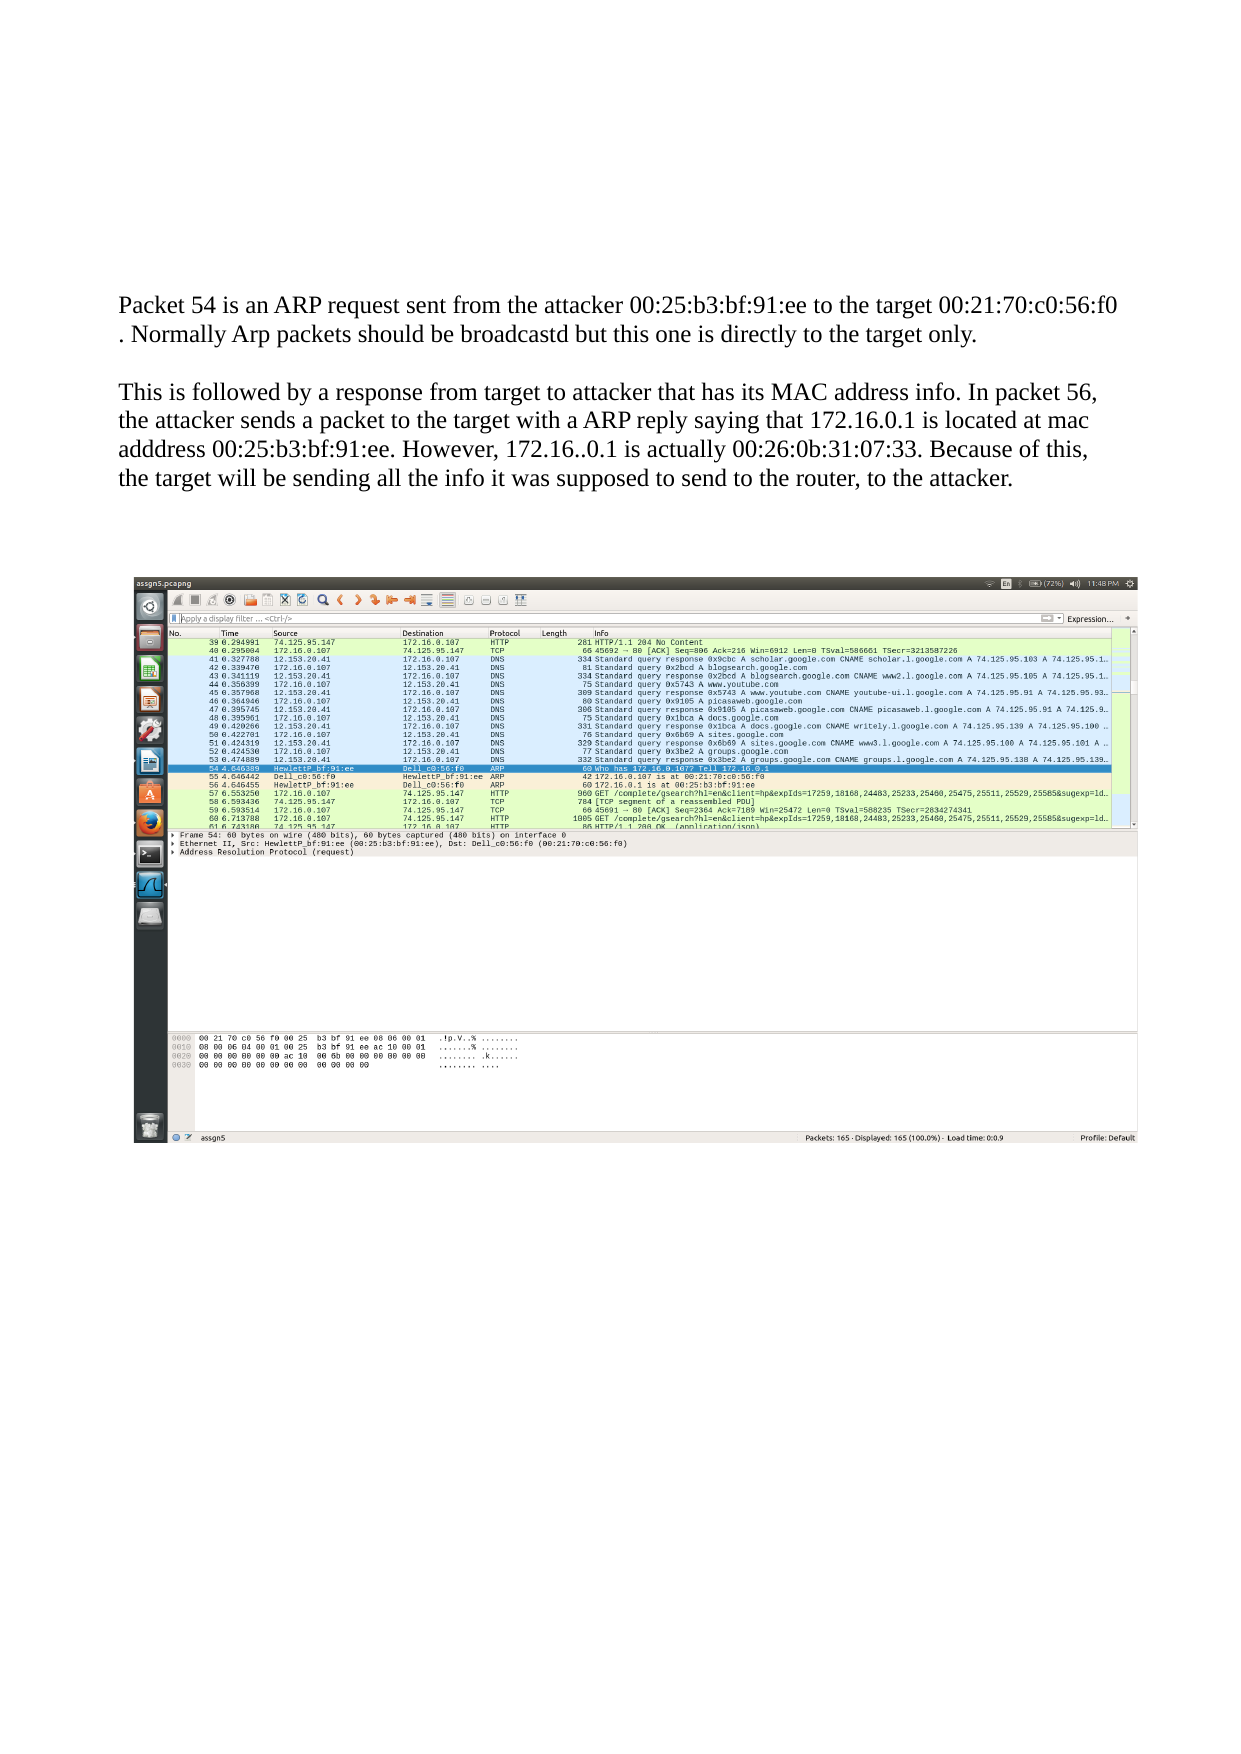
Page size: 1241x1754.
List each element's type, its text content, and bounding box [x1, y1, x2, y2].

text Packet 54 is an ARP request sent from the attacker 00:25:b3:bf:91:ee to the target 00:21:70:c0:56:f0 . Normally Arp packets should be broadcastd but this one is directly to the target only. This is followed by a response from target to attacker that has its MAC address info. In packet 56, the attacker sends a packet to the target with a ARP reply saying that 172.16.0.1 is located at mac adddress 00:25:b3:bf:91:ee. However, 172.16..0.1 is actually 00:26:0b:31:07:33. Because of this, the target will be sending all the info it was supposed to send to the router, to the attacker. [118, 118, 1122, 549]
picture [133, 577, 1138, 1143]
